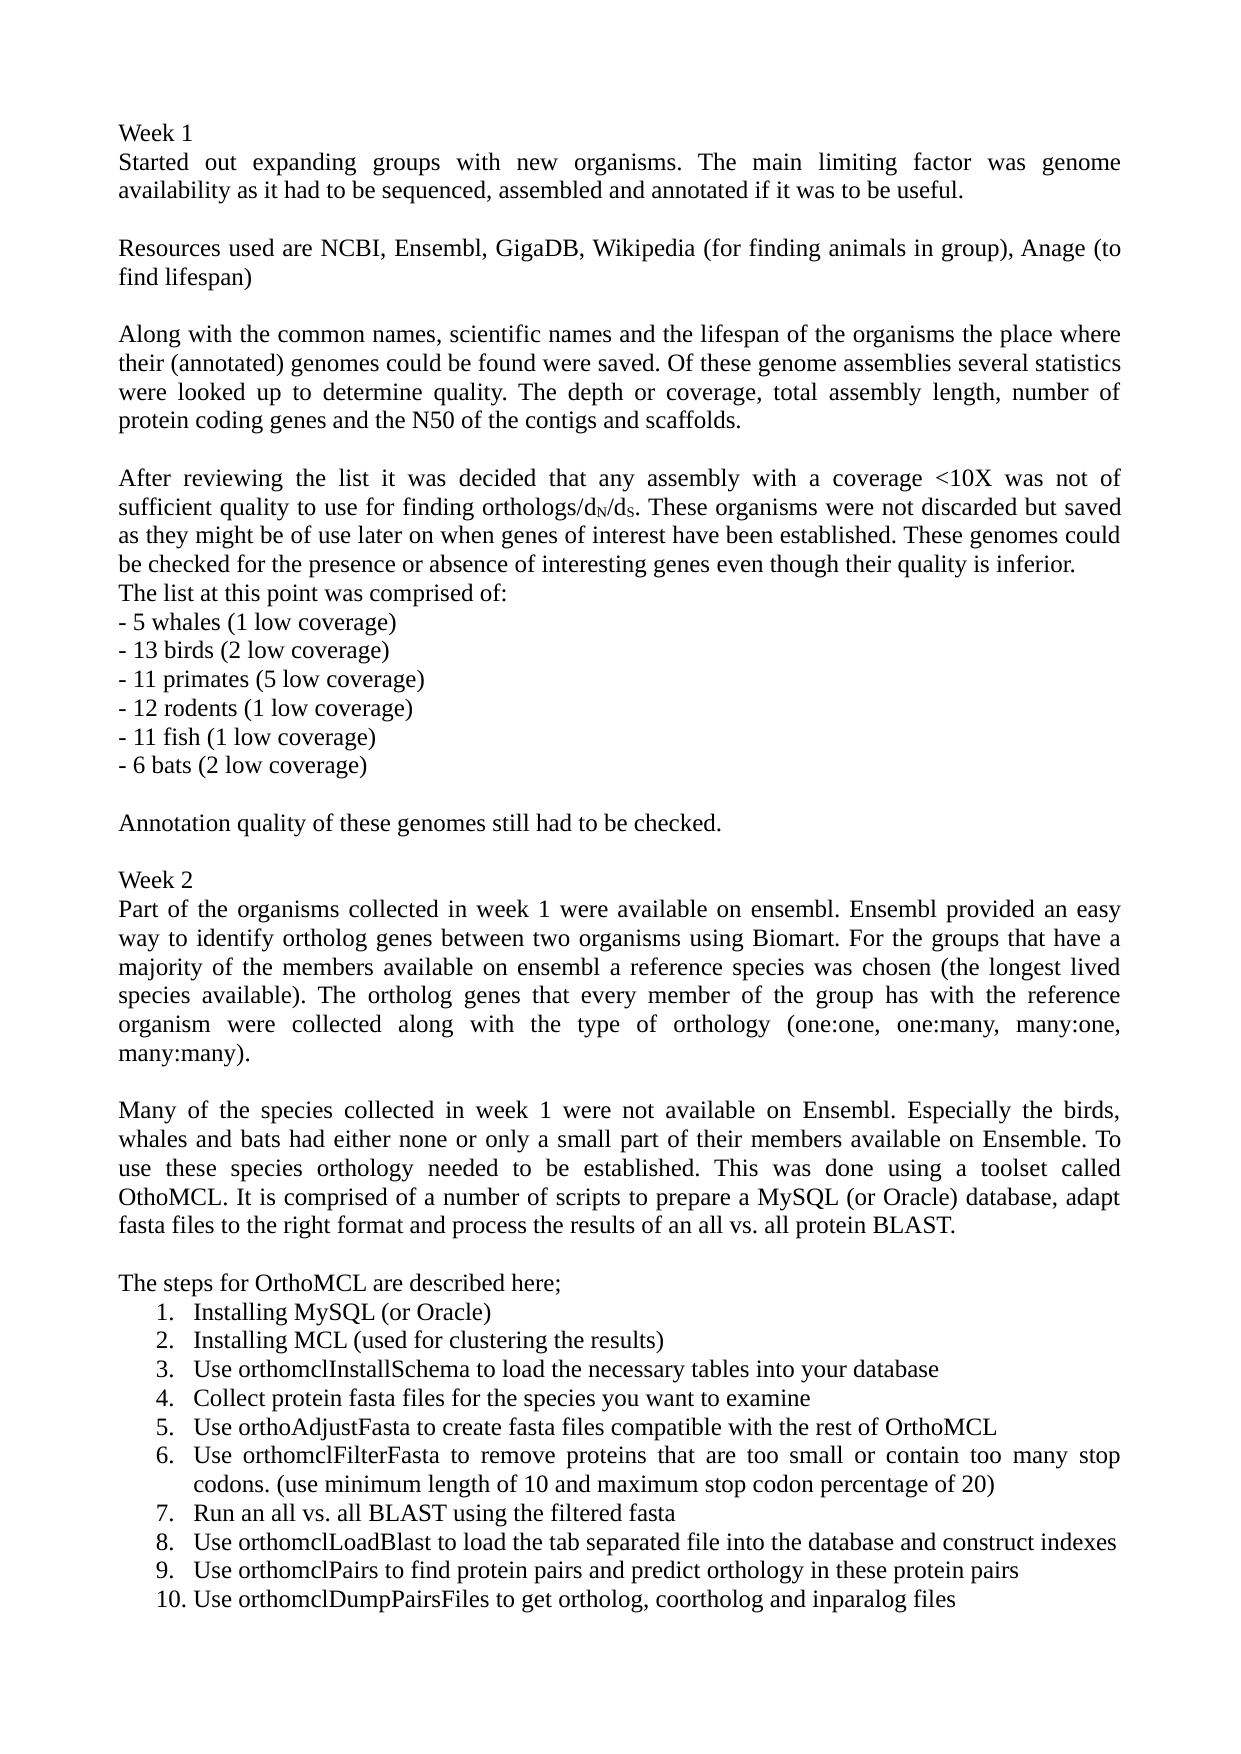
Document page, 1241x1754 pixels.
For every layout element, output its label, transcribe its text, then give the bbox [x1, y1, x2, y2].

list Installing MCL (used for clustering the results) [156, 1326, 1122, 1354]
text The steps for OrthoMCL are described here; [118, 1268, 1122, 1297]
list Use orthoAdjustFasta to create fasta files compatible with the rest of OrthoMCL [156, 1412, 1122, 1441]
list Use orthomclPairs to find protein pairs and predict orthology in these protein pairs [156, 1556, 1122, 1584]
list Collect protein fasta files for the species you want to examine [156, 1383, 1122, 1412]
text Started out expanding groups with new organisms. The main limiting factor was genome availability as it had to be sequenced, assembled and annotated if it was to be useful. [118, 147, 1122, 204]
text Part of the organisms collected in week 1 were available on ensembl. Ensembl provided an easy way to identify ortholog genes between two organisms using Biomart. For the groups that have a majority of the members available on ensembl a reference species was chosen (the longest lived species available). The ortholog genes that every member of the group has with the reference organism were collected along with the type of orthology (one:one, one:many, many:one, many:many). [118, 894, 1122, 1067]
text Many of the species collected in week 1 were not available on Ensembl. Especially the birds, whales and bats had either none or only a small part of their members available on Ensemble. To use these species orthology needed to be established. This was done using a toolset called OthoMCL. It is comprised of a number of scripts to prepare a MySQL (or Oracle) database, adapt fasta files to the right format and process the results of an all vs. all protein BLAST. [118, 1096, 1122, 1239]
text Week 2 [118, 866, 1122, 894]
list Installing MySQL (or Oracle) [156, 1297, 1122, 1326]
list Run an all vs. all BLAST using the filtered fasta [156, 1498, 1122, 1527]
text - 11 fish (1 low coverage) [118, 722, 1122, 751]
text Along with the common names, scientific names and the lifespan of the organisms the place where their (annotated) genomes could be found were saved. Of these genome assemblies several statistics were looked up to determine quality. The depth or coverage, total assembly length, number of protein coding genes and the N50 of the contigs and scaffolds. [118, 319, 1122, 434]
list Use orthomclLoadBlast to load the tab separated file into the database and construct indexes [156, 1527, 1122, 1556]
list Use orthomclInstallSchema to load the necessary tables into your database [156, 1354, 1122, 1383]
text - 6 bats (2 low coverage) [118, 751, 1122, 779]
text - 5 whales (1 low coverage) [118, 607, 1122, 636]
list Use orthomclFilterFasta to remove proteins that are too small or contain too many stop codons. (use minimum length of 10 and maximum stop codon percentage of 20) [156, 1441, 1122, 1498]
text After reviewing the list it was decided that any assembly with a coverage <10X was not of sufficient quality to use for finding orthologs/dN/dS. These organisms were not discarded but saved as they might be of use later on when genes of interest have been established. These genomes could be checked for the presence or absence of interesting genes even though their quality is inferior. [118, 463, 1122, 578]
text Resources used are NCBI, Ensembl, GigaDB, Wikipedia (for finding animals in group), Anage (to find lifespan) [118, 233, 1122, 291]
text - 12 rodents (1 low coverage) [118, 693, 1122, 722]
text - 11 primates (5 low coverage) [118, 664, 1122, 693]
text The list at this point was comprised of: [118, 578, 1122, 607]
list Use orthomclDumpPairsFiles to get ortholog, coortholog and inparalog files [156, 1584, 1122, 1613]
text Annotation quality of these genomes still had to be checked. [118, 808, 1122, 837]
text Week 1 [118, 118, 1122, 147]
text - 13 birds (2 low coverage) [118, 636, 1122, 664]
